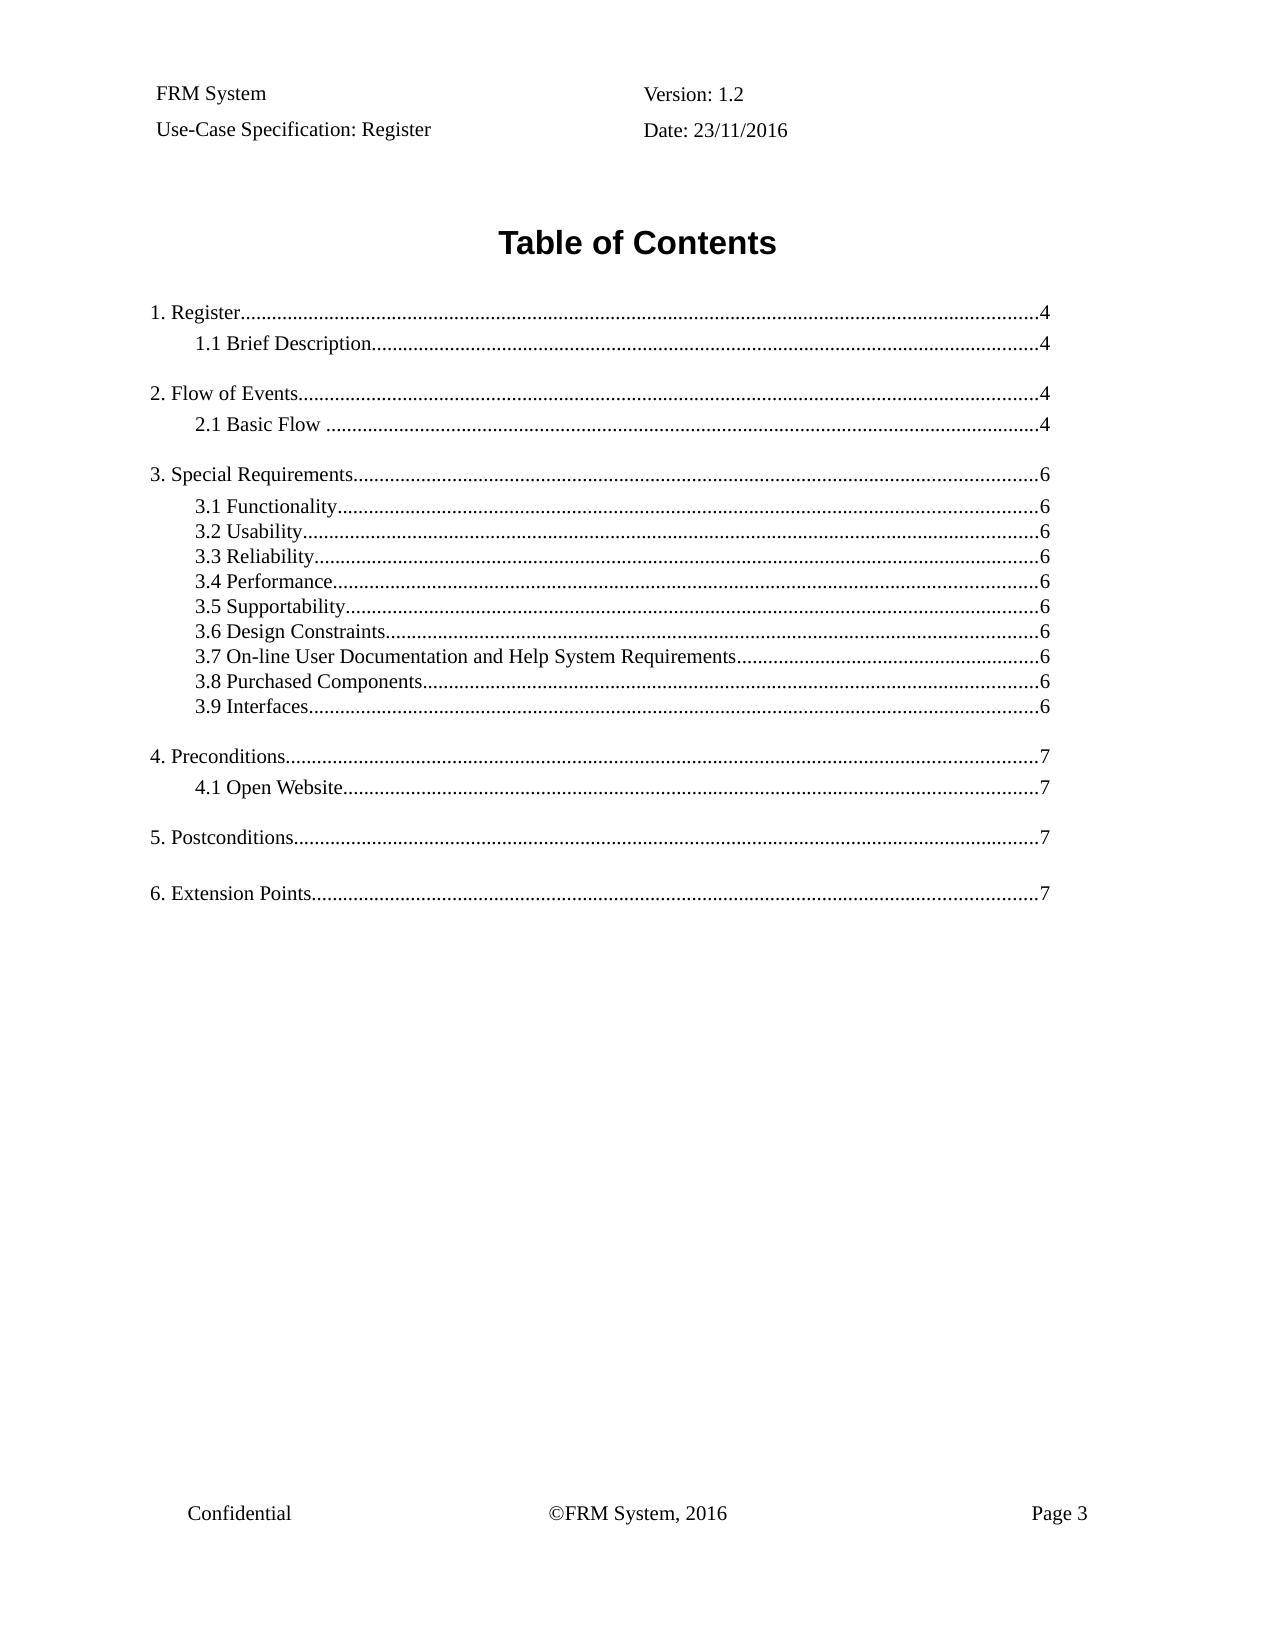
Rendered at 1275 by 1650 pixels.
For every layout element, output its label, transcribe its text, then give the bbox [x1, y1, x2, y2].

text 2.1 Basic Flow 4 [195, 411, 1050, 436]
text 3.2 Usability 6 [195, 518, 1050, 543]
text 3.7 On-line User Documentation and Help System Requirements 6 [195, 643, 1050, 668]
text 4. Preconditions 7 [150, 743, 1050, 768]
text 4.1 Open Website 7 [195, 774, 1050, 799]
text 1.1 Brief Description 4 [195, 330, 1050, 355]
subtitle Table of Contents [150, 223, 1125, 261]
text 3.4 Performance 6 [195, 568, 1050, 593]
text 3.5 Supportability 6 [195, 593, 1050, 618]
text 3.3 Reliability 6 [195, 543, 1050, 568]
text 3.9 Interfaces 6 [195, 693, 1050, 718]
text 2. Flow of Events 4 [150, 380, 1050, 405]
text 1. Register 4 [150, 299, 1050, 324]
text 3.6 Design Constraints 6 [195, 618, 1050, 643]
text 3. Special Requirements 6 [150, 461, 1050, 486]
text 3.1 Functionality 6 [195, 493, 1050, 518]
text 5. Postconditions 7 [150, 824, 1050, 849]
text 3.8 Purchased Components 6 [195, 668, 1050, 693]
text 6. Extension Points 7 [150, 880, 1050, 905]
